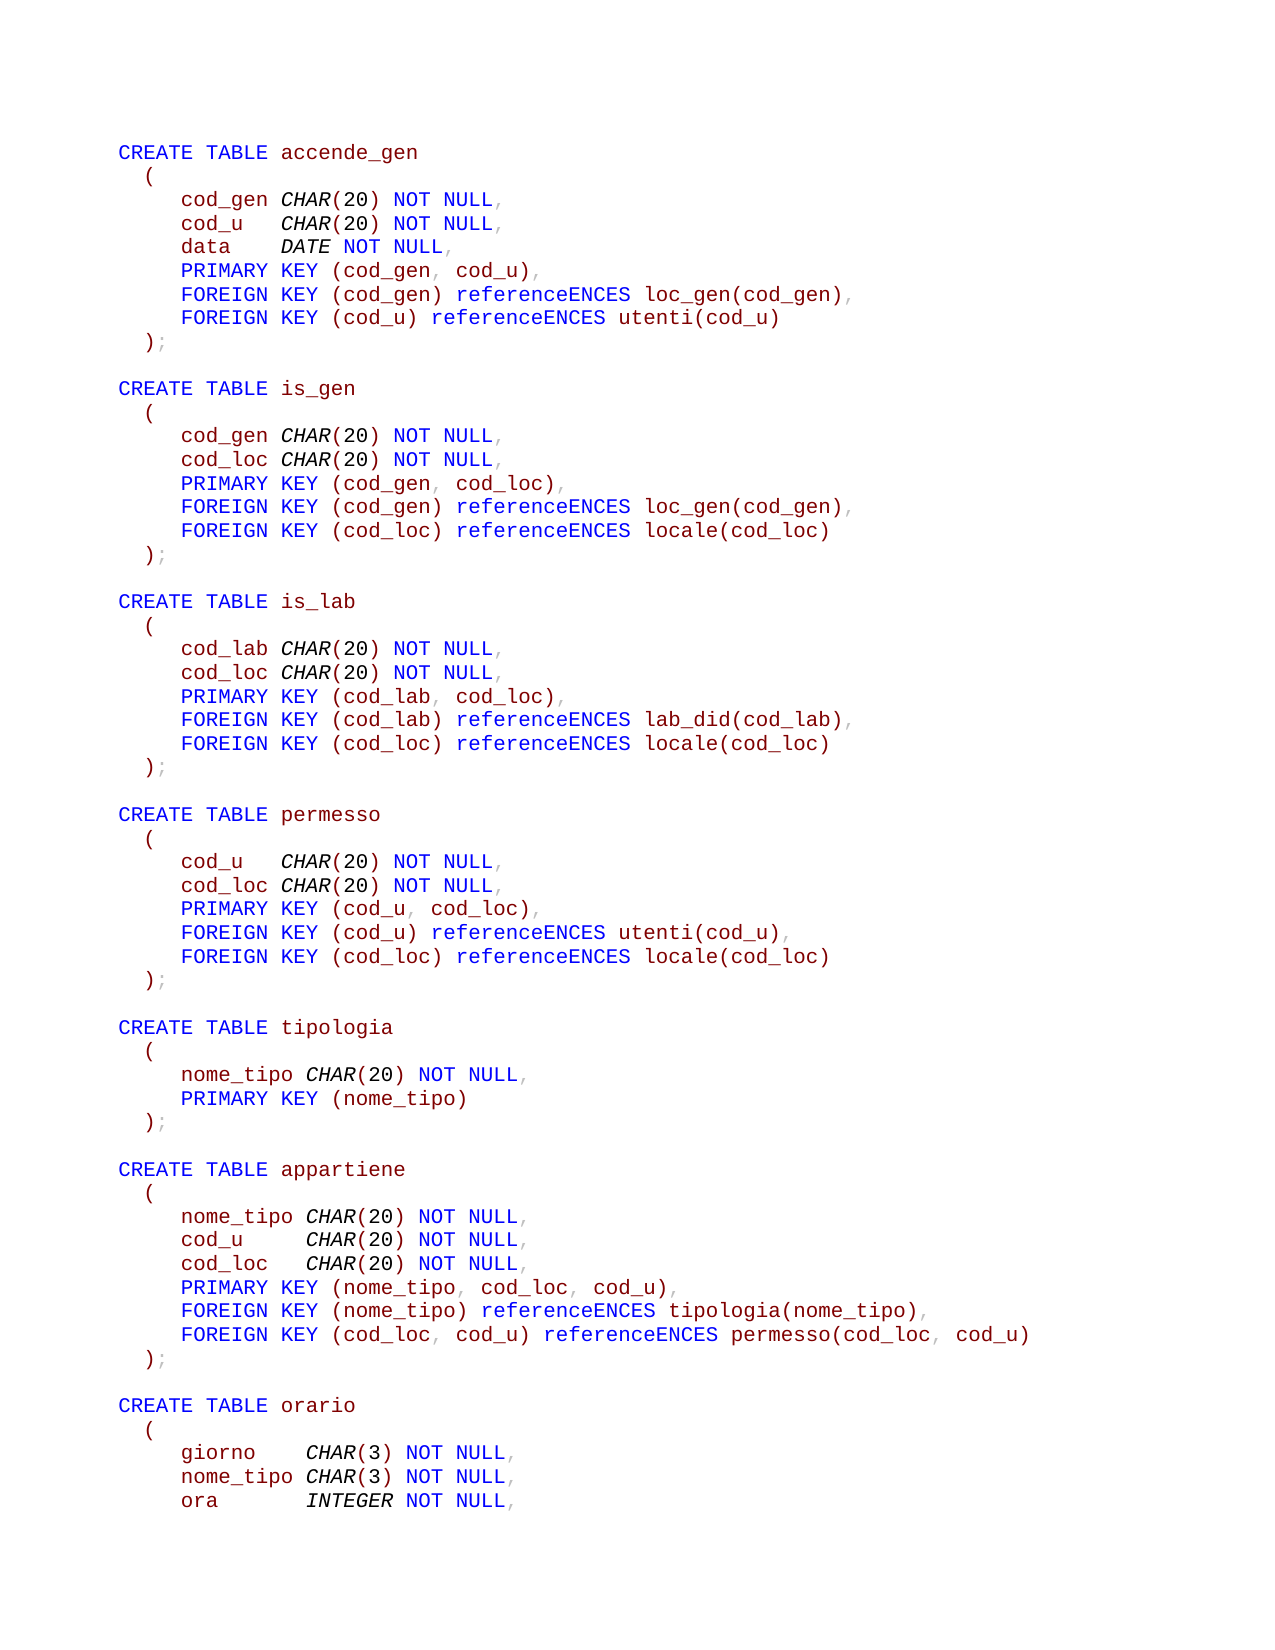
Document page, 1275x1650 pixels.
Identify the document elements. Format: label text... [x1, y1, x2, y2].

text CREATE TABLE accende_gen ( cod_gen CHAR(20) NOT NULL, cod_u CHAR(20) NOT NULL, data DATE NOT NULL, PRIMARY KEY (cod_gen, cod_u), FOREIGN KEY (cod_gen) referenceENCES loc_gen(cod_gen), FOREIGN KEY (cod_u) referenceENCES utenti(cod_u) ); CREATE TABLE is_gen ( cod_gen CHAR(20) NOT NULL, cod_loc CHAR(20) NOT NULL, PRIMARY KEY (cod_gen, cod_loc), FOREIGN KEY (cod_gen) referenceENCES loc_gen(cod_gen), FOREIGN KEY (cod_loc) referenceENCES locale(cod_loc) ); CREATE TABLE is_lab ( cod_lab CHAR(20) NOT NULL, cod_loc CHAR(20) NOT NULL, PRIMARY KEY (cod_lab, cod_loc), FOREIGN KEY (cod_lab) referenceENCES lab_did(cod_lab), FOREIGN KEY (cod_loc) referenceENCES locale(cod_loc) ); CREATE TABLE permesso ( cod_u CHAR(20) NOT NULL, cod_loc CHAR(20) NOT NULL, PRIMARY KEY (cod_u, cod_loc), FOREIGN KEY (cod_u) referenceENCES utenti(cod_u), FOREIGN KEY (cod_loc) referenceENCES locale(cod_loc) ); CREATE TABLE tipologia ( nome_tipo CHAR(20) NOT NULL, PRIMARY KEY (nome_tipo) ); CREATE TABLE appartiene ( nome_tipo CHAR(20) NOT NULL, cod_u CHAR(20) NOT NULL, cod_loc CHAR(20) NOT NULL, PRIMARY KEY (nome_tipo, cod_loc, cod_u), FOREIGN KEY (nome_tipo) referenceENCES tipologia(nome_tipo), FOREIGN KEY (cod_loc, cod_u) referenceENCES permesso(cod_loc, cod_u) ); CREATE TABLE orario ( giorno CHAR(3) NOT NULL, nome_tipo CHAR(3) NOT NULL, ora INTEGER NOT NULL, [118, 118, 1157, 1513]
